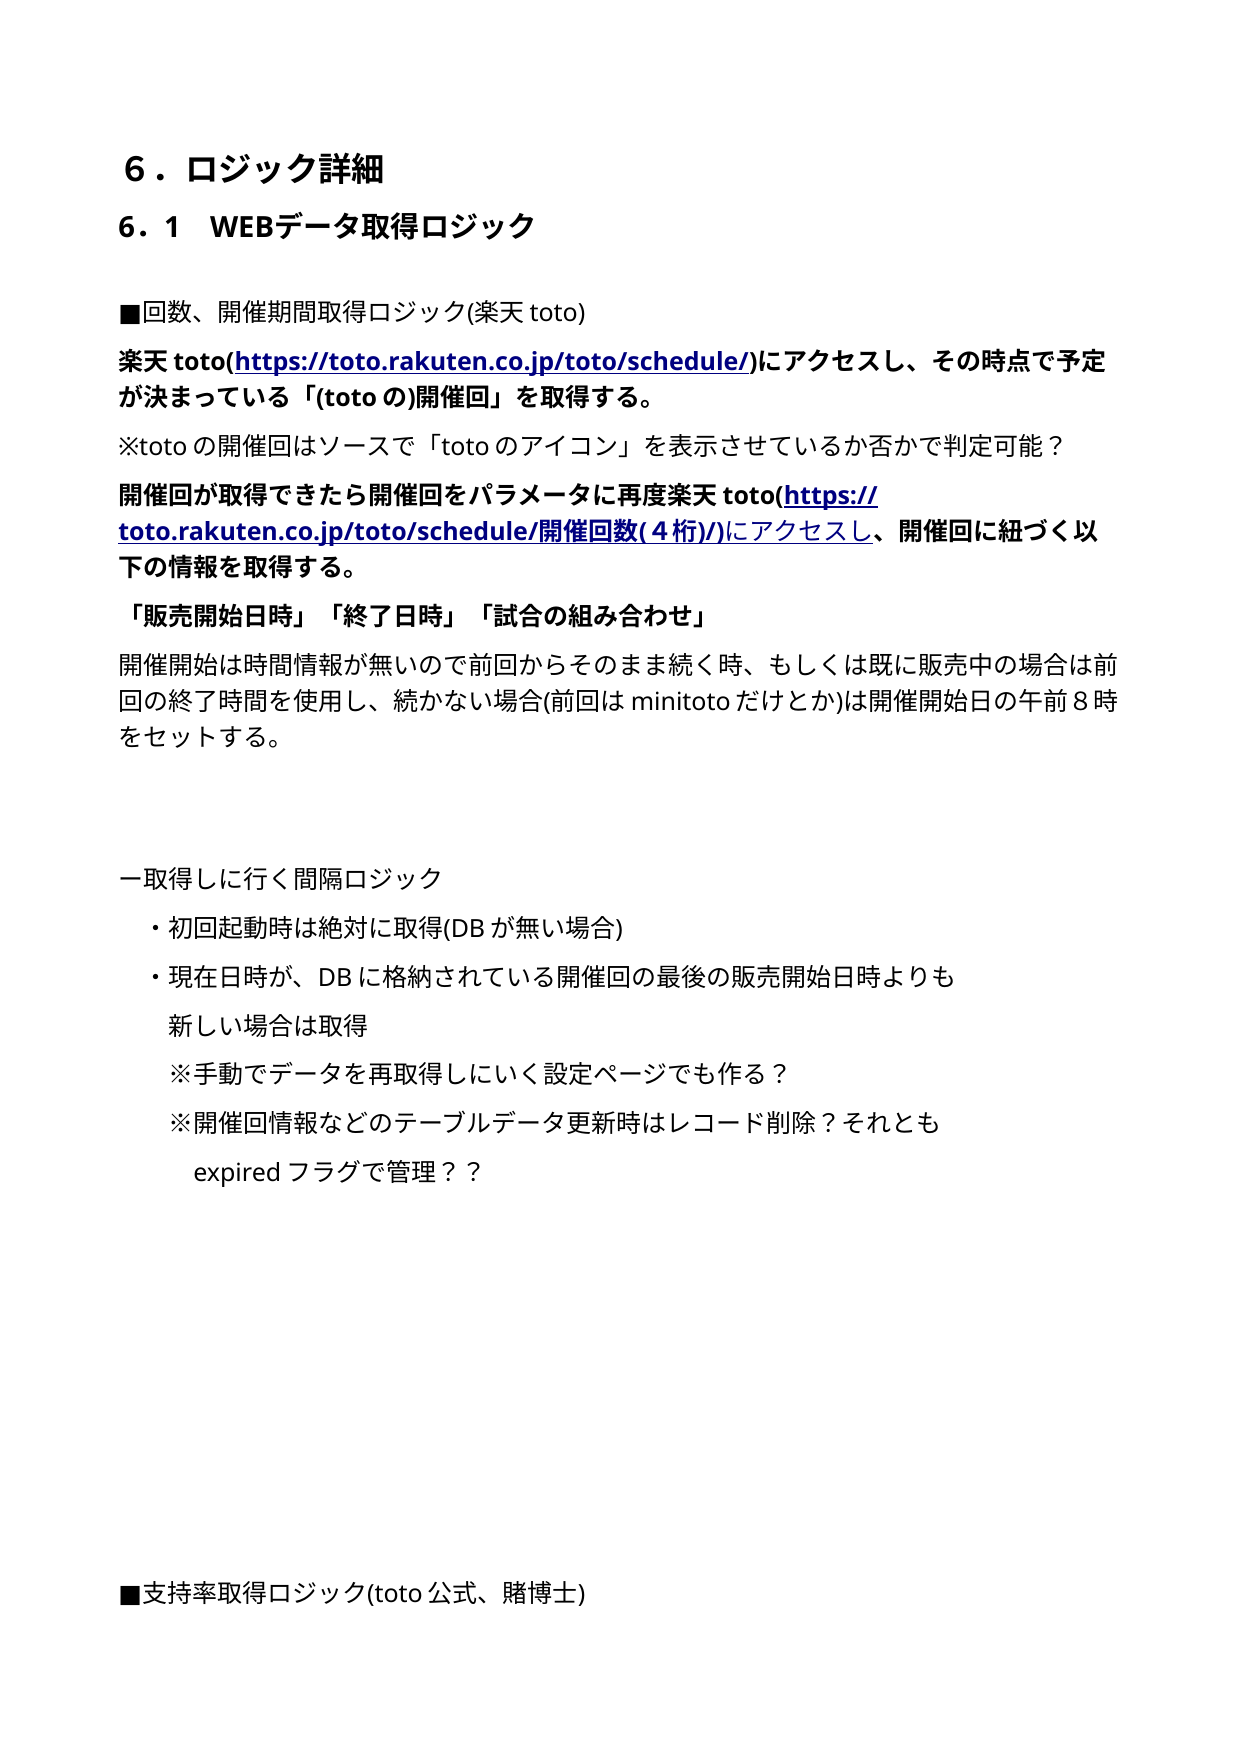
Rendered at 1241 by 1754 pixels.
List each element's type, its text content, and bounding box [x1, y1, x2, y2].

text ■回数、開催期間取得ロジック(楽天toto) [118, 293, 1122, 329]
text ■支持率取得ロジック(toto公式、賭博士) [118, 1573, 1122, 1610]
subtitle ６．ロジック詳細 [118, 143, 1122, 191]
text 楽天toto(https://toto.rakuten.co.jp/toto/schedule/)にアクセスし、その時点で予定が決まっている「(totoの)開催回」を取得する。 [118, 342, 1122, 414]
text 新しい場合は取得 [118, 1006, 1122, 1042]
text ※totoの開催回はソースで「totoのアイコン」を表示させているか否かで判定可能？ [118, 427, 1122, 463]
text 開催開始は時間情報が無いので前回からそのまま続く時、もしくは既に販売中の場合は前回の終了時間を使用し、続かない場合(前回はminitotoだけとか)は開催開始日の午前８時をセットする。 [118, 645, 1122, 754]
text ・現在日時が、DBに格納されている開催回の最後の販売開始日時よりも [118, 957, 1122, 993]
text 「販売開始日時」「終了日時」「試合の組み合わせ」 [118, 597, 1122, 633]
text ー取得しに行く間隔ロジック [118, 860, 1122, 896]
text 開催回が取得できたら開催回をパラメータに再度楽天toto(https://toto.rakuten.co.jp/toto/schedule/開催回数(４桁)/)にアクセスし、開催回に紐づく以下の情報を取得する。 [118, 475, 1122, 584]
text 6．1 WEBデータ取得ロジック [118, 204, 1122, 246]
text expiredフラグで管理？？ [118, 1152, 1122, 1188]
text ※開催回情報などのテーブルデータ更新時はレコード削除？それとも [118, 1103, 1122, 1140]
text ※手動でデータを再取得しにいく設定ページでも作る？ [118, 1055, 1122, 1091]
text ・初回起動時は絶対に取得(DBが無い場合) [118, 908, 1122, 945]
